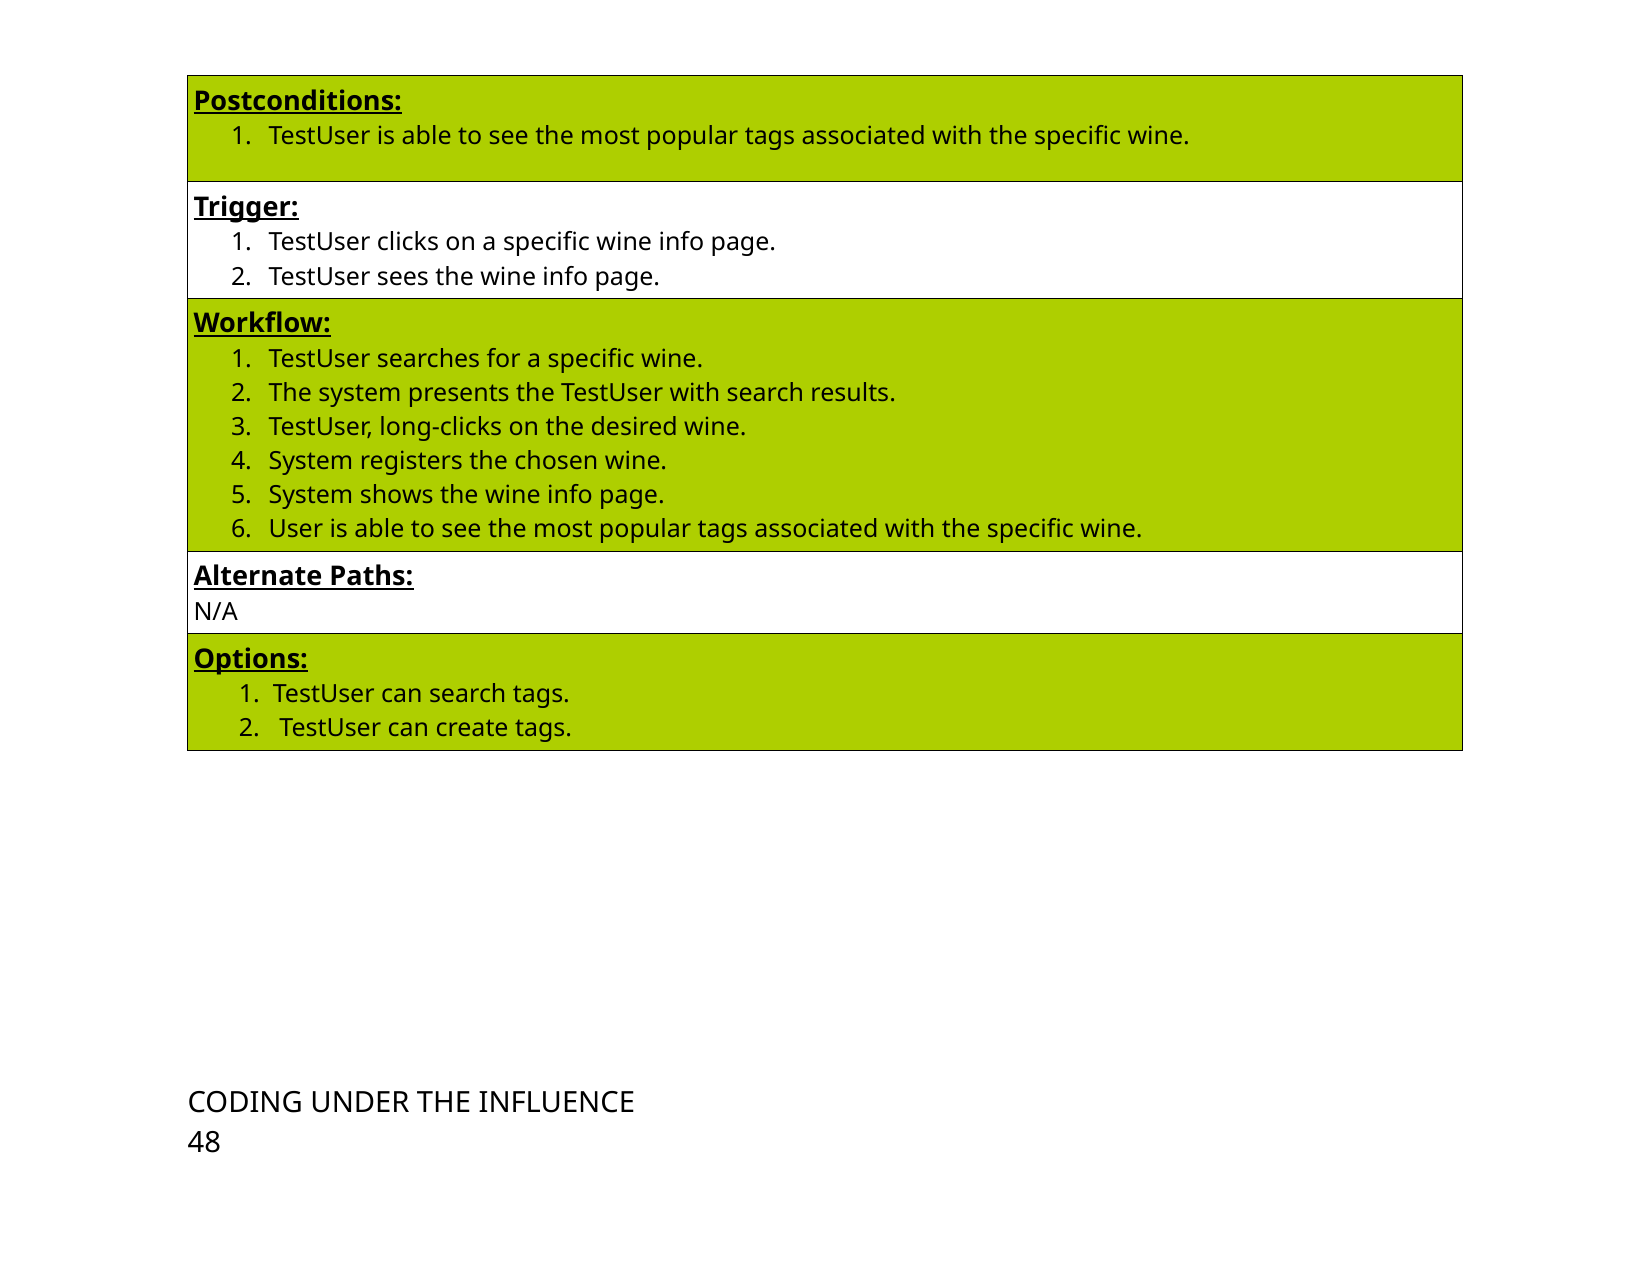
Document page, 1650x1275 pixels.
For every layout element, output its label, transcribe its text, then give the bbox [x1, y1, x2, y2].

table_cell Postconditions: TestUser is able to see the most popular tags associated with the specific wine. [188, 76, 1462, 181]
table_cell Trigger: TestUser clicks on a specific wine info page. TestUser sees the wine info page. [188, 182, 1462, 298]
table_cell Alternate Paths: N/A [188, 552, 1462, 633]
table_cell Options: 1. TestUser can search tags. 2. TestUser can create tags. [188, 634, 1462, 750]
table_cell Workflow: TestUser searches for a specific wine. The system presents the TestUser with search results. TestUser, long-clicks on the desired wine. System registers the chosen wine. System shows the wine info page. User is able to see the most popular tags associated with the specific wine. [188, 299, 1462, 551]
